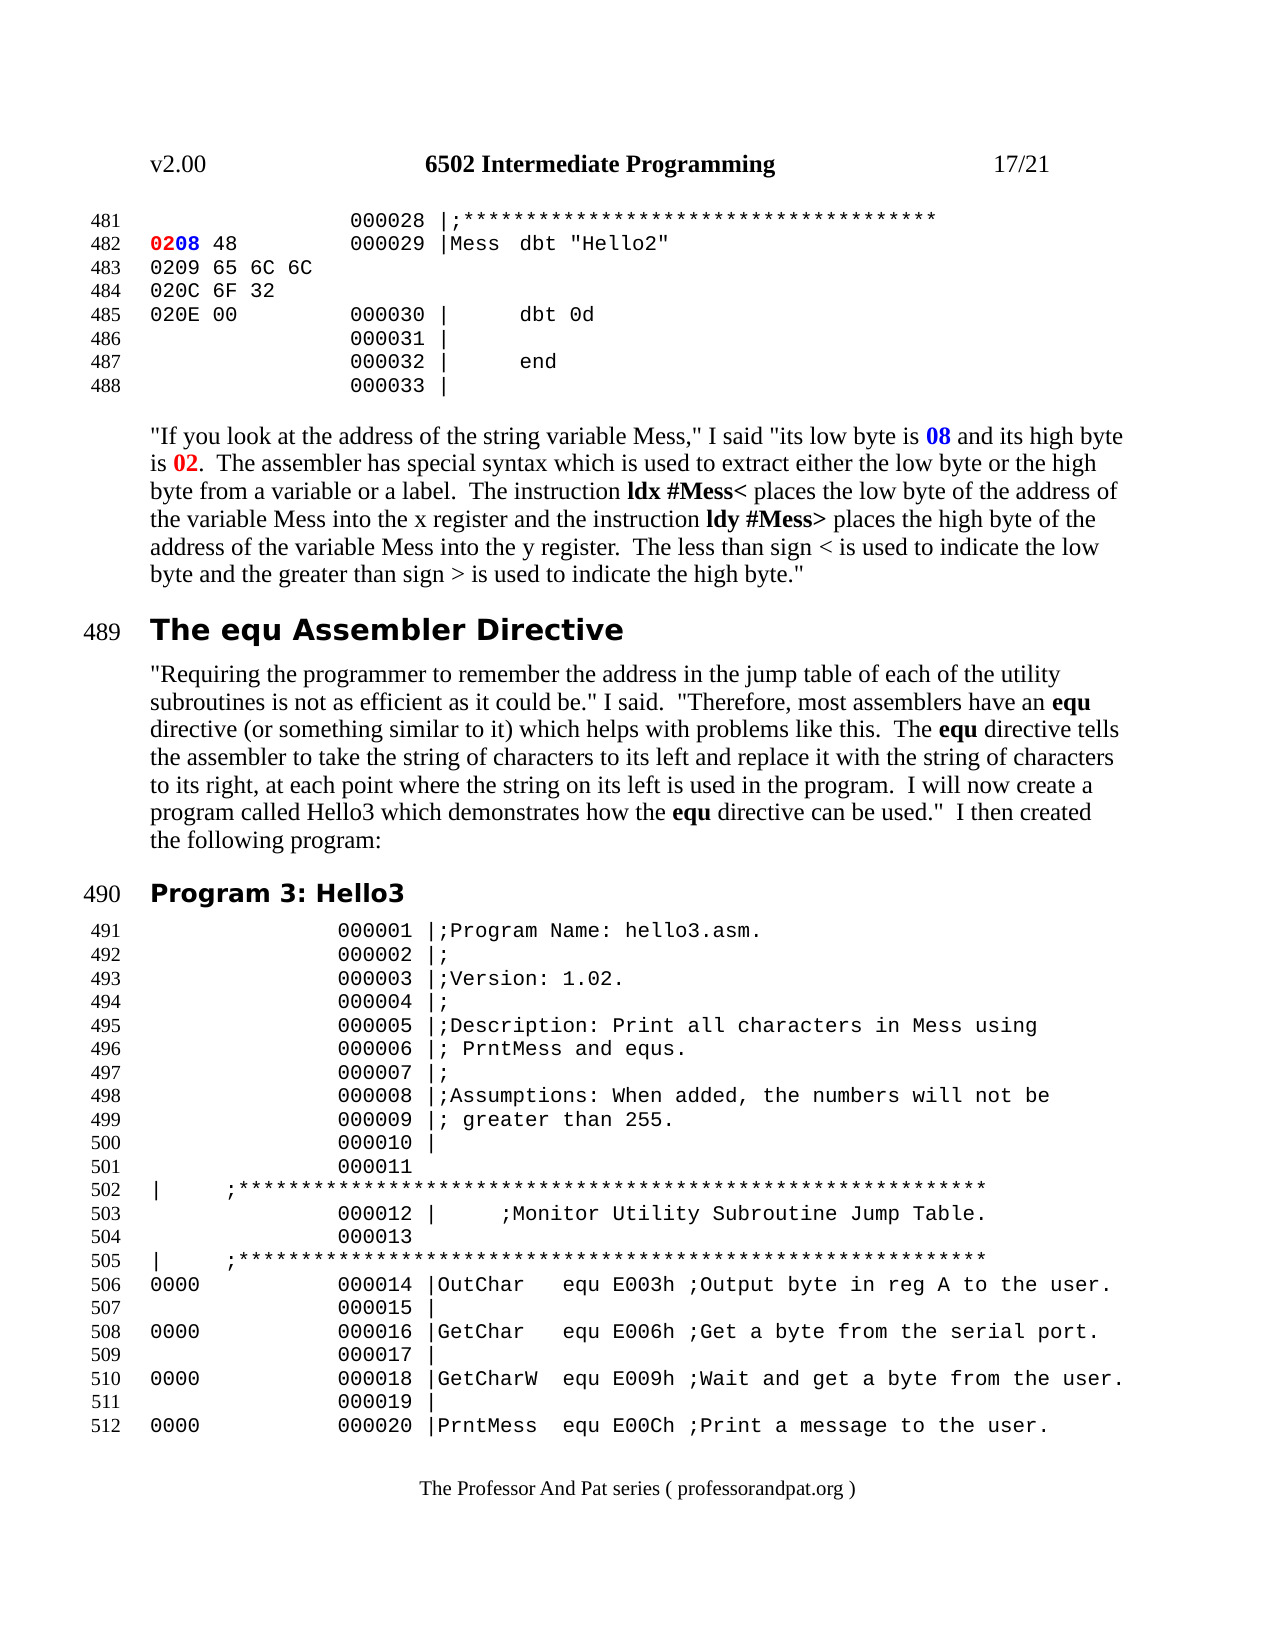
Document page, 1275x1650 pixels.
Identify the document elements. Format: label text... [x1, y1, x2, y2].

text 000033 | [150, 375, 1125, 398]
text 000005 |;Description: Print all characters in Mess using [150, 1015, 1125, 1038]
text 000007 |; [150, 1062, 1125, 1085]
text 000031 | [150, 328, 1125, 351]
text 000004 |; [150, 991, 1125, 1015]
text 000019 | [150, 1391, 1125, 1415]
text 0208 48 000029 |Mess dbt "Hello2" [150, 233, 1125, 257]
text 000002 |; [150, 944, 1125, 968]
text 020C 6F 32 [150, 281, 1125, 304]
text 000006 |; PrntMess and equs. [150, 1038, 1125, 1062]
text 020E 00 000030 | dbt 0d [150, 304, 1125, 328]
text 000017 | [150, 1344, 1125, 1368]
text 000015 | [150, 1297, 1125, 1321]
text "Requiring the programmer to remember the address in the jump table of each of the utility subroutines is not as efficient as it could be." I said. "Therefore, most assemblers have an equ directive (or something similar to it) which helps with problems like this. The equ directive tells the assembler to take the string of characters to its left and replace it with the string of characters to its right, at each point where the string on its left is used in the program. I will now create a program called Hello3 which demonstrates how the equ directive can be used." I then created the following program: [150, 660, 1125, 854]
subtitle The equ Assembler Directive [150, 613, 1125, 647]
subtitle Program 3: Hello3 [150, 879, 1125, 908]
text 000013 | ;************************************************************ [150, 1227, 1125, 1274]
text 000008 |;Assumptions: When added, the numbers will not be [150, 1085, 1125, 1109]
text 0000 000016 |GetChar equ E006h ;Get a byte from the serial port. [150, 1321, 1125, 1344]
text 000032 | end [150, 351, 1125, 375]
text 000009 |; greater than 255. [150, 1109, 1125, 1132]
text 000028 |;************************************** [150, 210, 1125, 233]
text 000001 |;Program Name: hello3.asm. [150, 921, 1125, 944]
text 0000 000018 |GetCharW equ E009h ;Wait and get a byte from the user. [150, 1368, 1125, 1391]
text 0000 000020 |PrntMess equ E00Ch ;Print a message to the user. [150, 1415, 1125, 1438]
text "If you look at the address of the string variable Mess," I said "its low byte is 08 and its high byte is 02. The assembler has special syntax which is used to extract either the low byte or the high byte from a variable or a label. The instruction ldx #Mess< places the low byte of the address of the variable Mess into the x register and the instruction ldy #Mess> places the high byte of the address of the variable Mess into the y register. The less than sign < is used to indicate the low byte and the greater than sign > is used to indicate the high byte." [150, 422, 1125, 588]
text 0000 000014 |OutChar equ E003h ;Output byte in reg A to the user. [150, 1274, 1125, 1297]
text 000003 |;Version: 1.02. [150, 968, 1125, 991]
text 000011 | ;************************************************************ [150, 1156, 1125, 1203]
text 0209 65 6C 6C [150, 257, 1125, 281]
text 000012 | ;Monitor Utility Subroutine Jump Table. [150, 1203, 1125, 1227]
text 000010 | [150, 1132, 1125, 1156]
